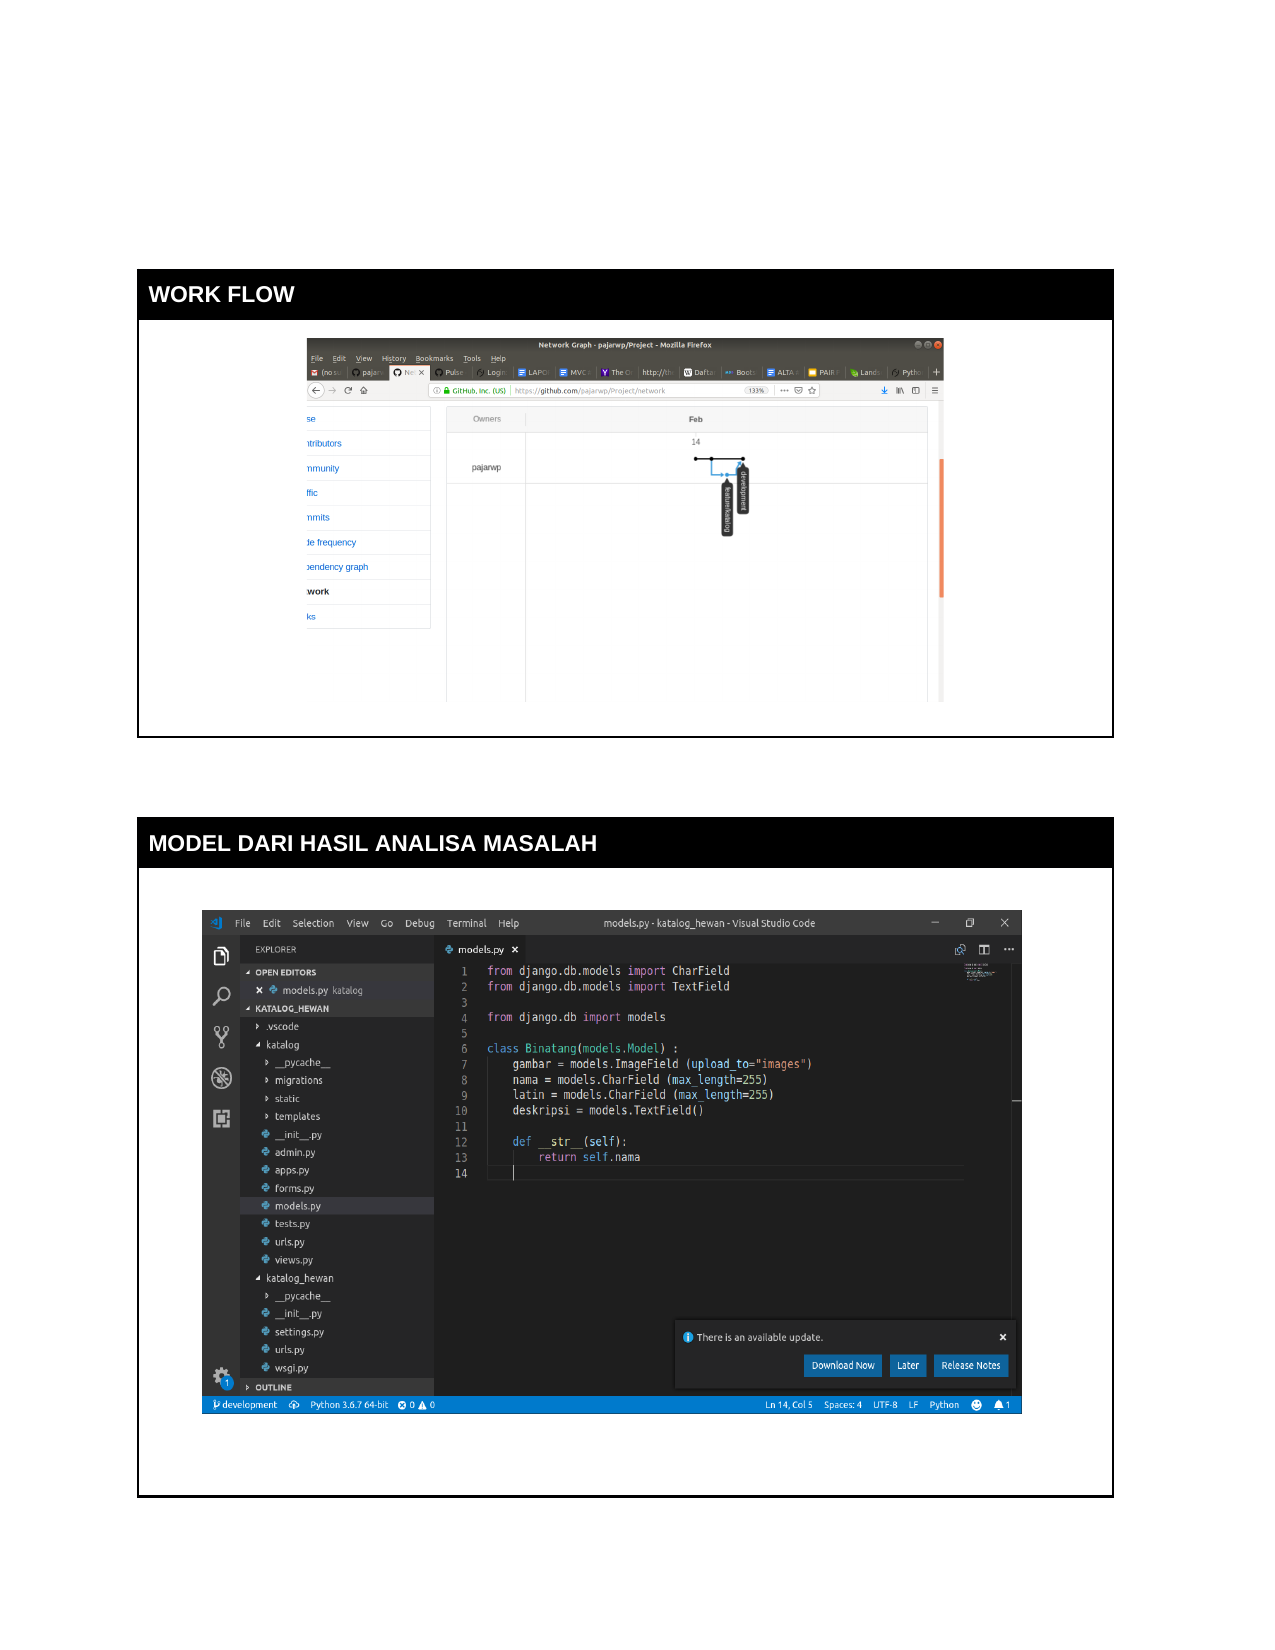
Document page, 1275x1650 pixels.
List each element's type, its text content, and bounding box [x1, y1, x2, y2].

picture [202, 910, 1022, 1414]
table_header WORK FLOW [139, 271, 1112, 318]
picture [306, 338, 944, 702]
table_cell [139, 868, 1112, 1495]
table_cell [139, 320, 1112, 736]
table_header MODEL DARI HASIL ANALISA MASALAH [139, 819, 1112, 866]
